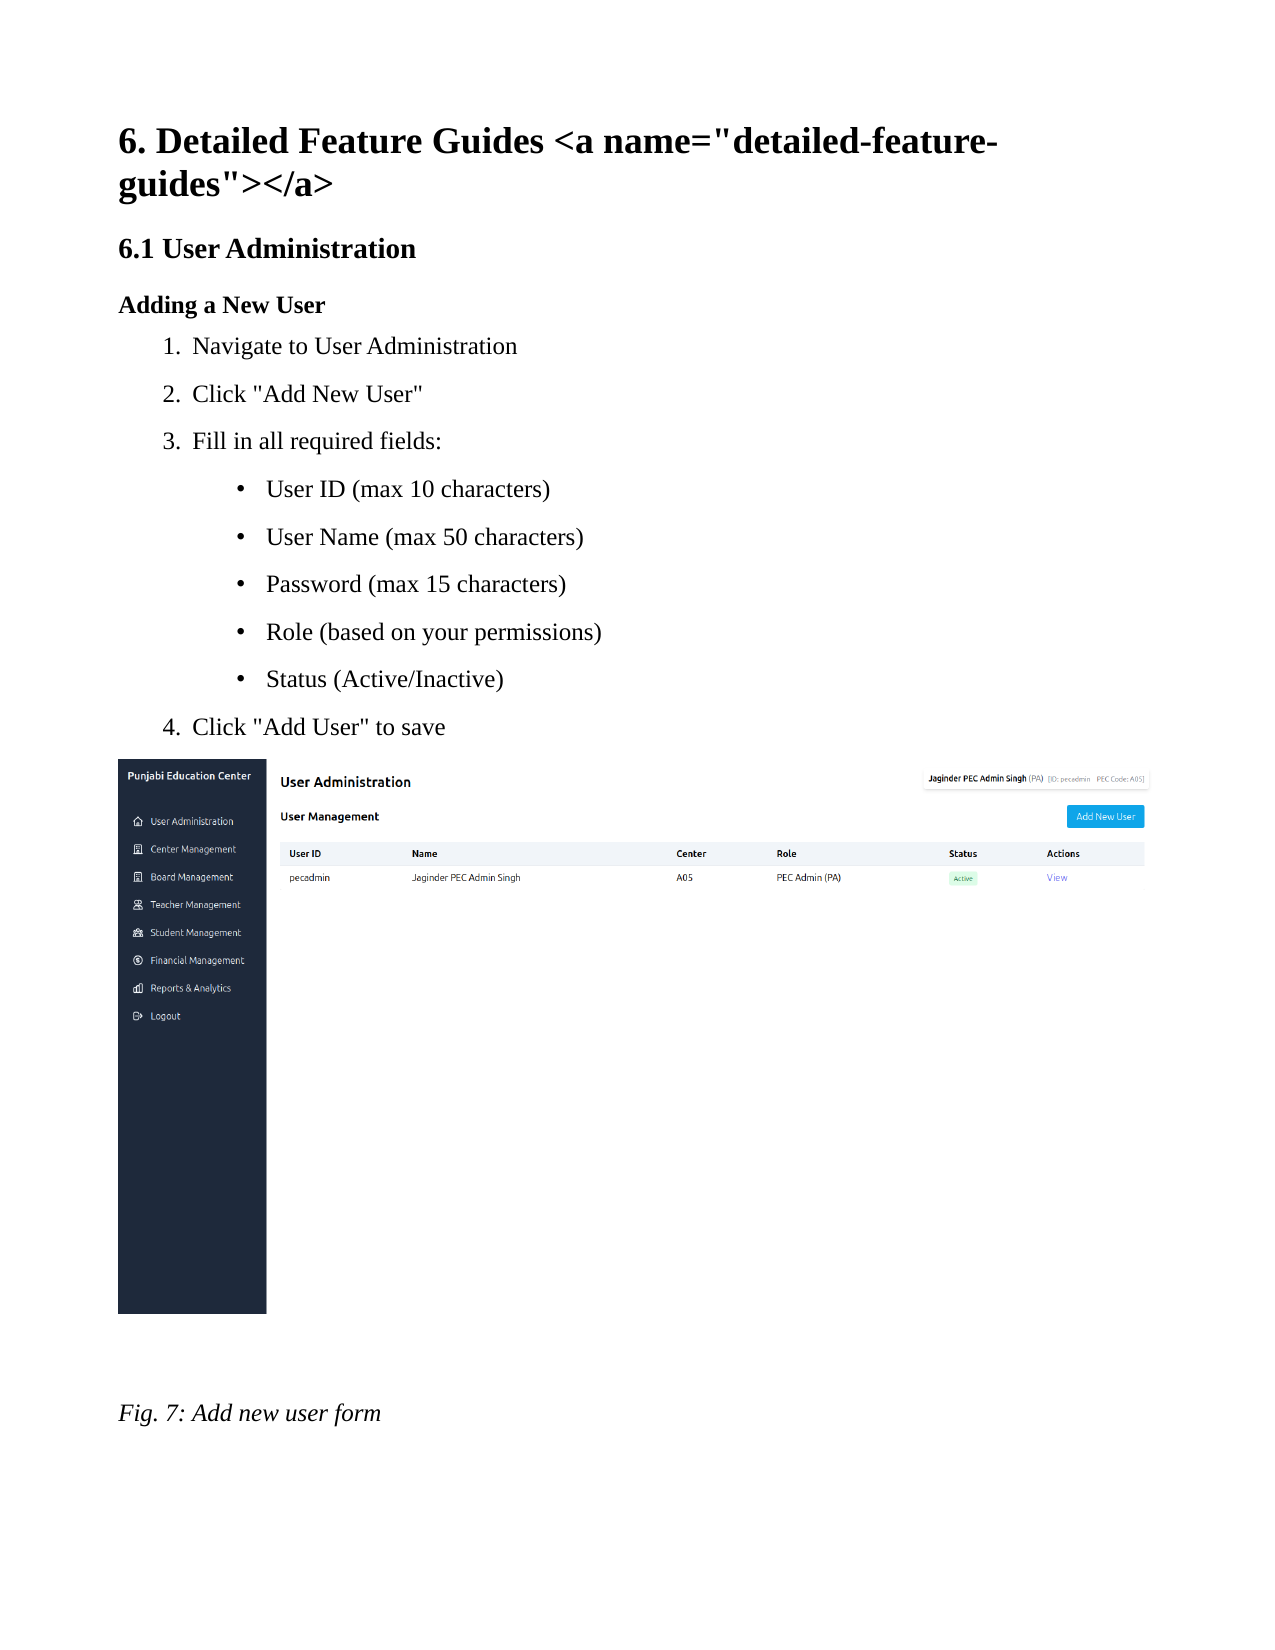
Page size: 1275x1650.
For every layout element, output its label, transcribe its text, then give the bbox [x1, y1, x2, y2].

list Status (Active/Inactive) [236, 664, 1157, 693]
subtitle 6. Detailed Feature Guides <a name="detailed-feature-guides"></a> [118, 118, 1157, 204]
list Click "Add User" to save [162, 712, 1157, 741]
list User Name (max 50 characters) [236, 522, 1157, 550]
picture [118, 759, 1157, 1314]
list Click "Add New User" [162, 379, 1157, 408]
list Navigate to User Administration [162, 331, 1157, 360]
subtitle 6.1 User Administration [118, 231, 1157, 265]
list User ID (max 10 characters) [236, 474, 1157, 503]
list Fill in all required fields: [162, 426, 1157, 455]
list Role (based on your permissions) [236, 617, 1157, 646]
subtitle Adding a New User [118, 290, 1157, 319]
list Password (max 15 characters) [236, 569, 1157, 598]
text Fig. 7: Add new user form [118, 1398, 1157, 1460]
